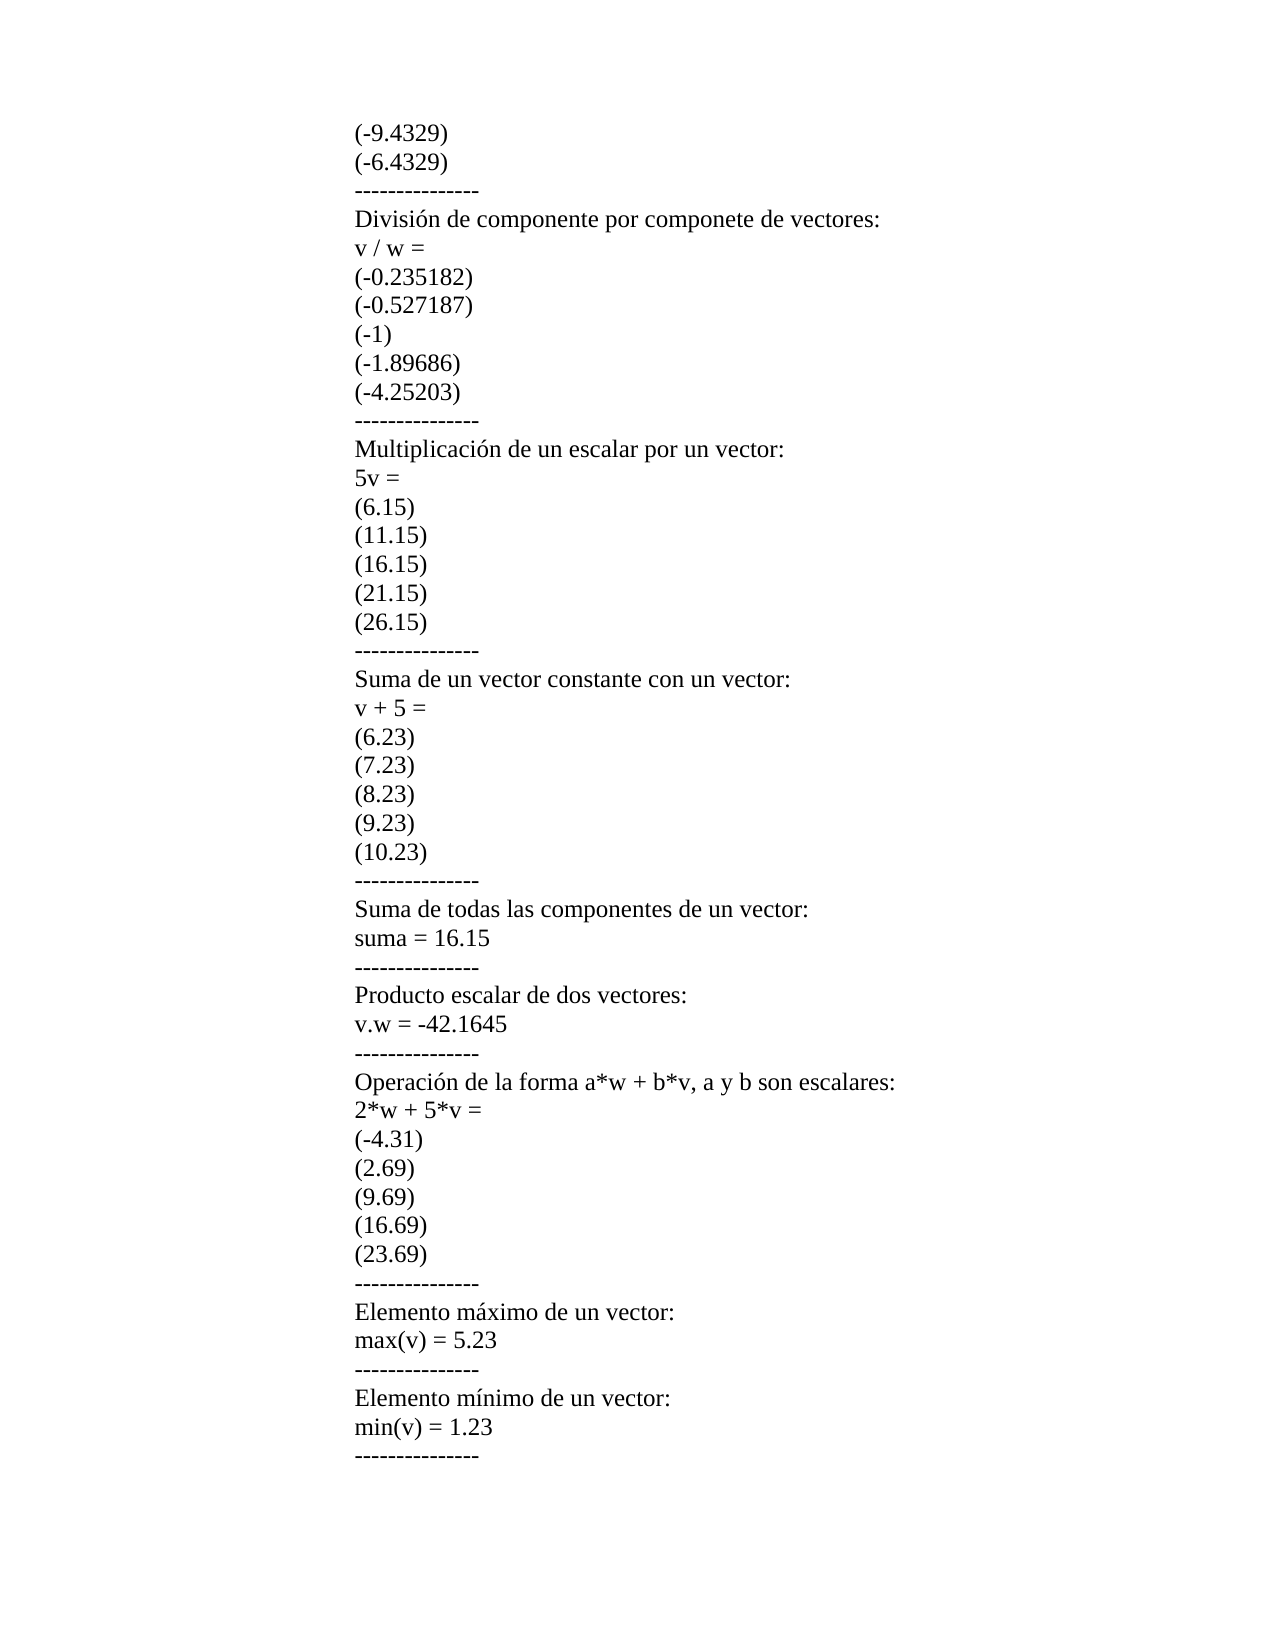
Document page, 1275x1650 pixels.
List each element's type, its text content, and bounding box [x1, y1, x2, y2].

text 2*w + 5*v = [118, 1096, 1157, 1124]
text --------------- [118, 1354, 1157, 1383]
text Suma de un vector constante con un vector: [118, 664, 1157, 693]
text --------------- [118, 866, 1157, 894]
text (7.23) [118, 751, 1157, 779]
text (-4.31) [118, 1124, 1157, 1153]
text (-1.89686) [118, 348, 1157, 377]
text (11.15) [118, 521, 1157, 549]
text (-6.4329) [118, 147, 1157, 176]
text (6.15) [118, 492, 1157, 521]
text Multiplicación de un escalar por un vector: [118, 434, 1157, 463]
text (2.69) [118, 1153, 1157, 1182]
text v + 5 = [118, 693, 1157, 722]
text Elemento máximo de un vector: [118, 1297, 1157, 1326]
text 5v = [118, 463, 1157, 492]
text Elemento mínimo de un vector: [118, 1383, 1157, 1412]
text (10.23) [118, 837, 1157, 866]
text (8.23) [118, 779, 1157, 808]
text --------------- [118, 1038, 1157, 1067]
text (26.15) [118, 607, 1157, 636]
text (6.23) [118, 722, 1157, 751]
text (-9.4329) [118, 118, 1157, 147]
text --------------- [118, 952, 1157, 981]
text (-1) [118, 319, 1157, 348]
text v.w = -42.1645 [118, 1009, 1157, 1038]
text --------------- [118, 176, 1157, 204]
text (23.69) [118, 1239, 1157, 1268]
text min(v) = 1.23 [118, 1412, 1157, 1441]
text suma = 16.15 [118, 923, 1157, 952]
text (9.69) [118, 1182, 1157, 1211]
text Operación de la forma a*w + b*v, a y b son escalares: [118, 1067, 1157, 1096]
text (16.15) [118, 549, 1157, 578]
text max(v) = 5.23 [118, 1326, 1157, 1354]
text (-0.527187) [118, 291, 1157, 319]
text --------------- [118, 1268, 1157, 1297]
text --------------- [118, 406, 1157, 434]
text (-4.25203) [118, 377, 1157, 406]
text (9.23) [118, 808, 1157, 837]
text --------------- [118, 1441, 1157, 1469]
text --------------- [118, 636, 1157, 664]
text Suma de todas las componentes de un vector: [118, 894, 1157, 923]
text v / w = [118, 233, 1157, 262]
text (-0.235182) [118, 262, 1157, 291]
text (16.69) [118, 1211, 1157, 1239]
text (21.15) [118, 578, 1157, 607]
text Producto escalar de dos vectores: [118, 981, 1157, 1009]
text División de componente por componete de vectores: [118, 204, 1157, 233]
